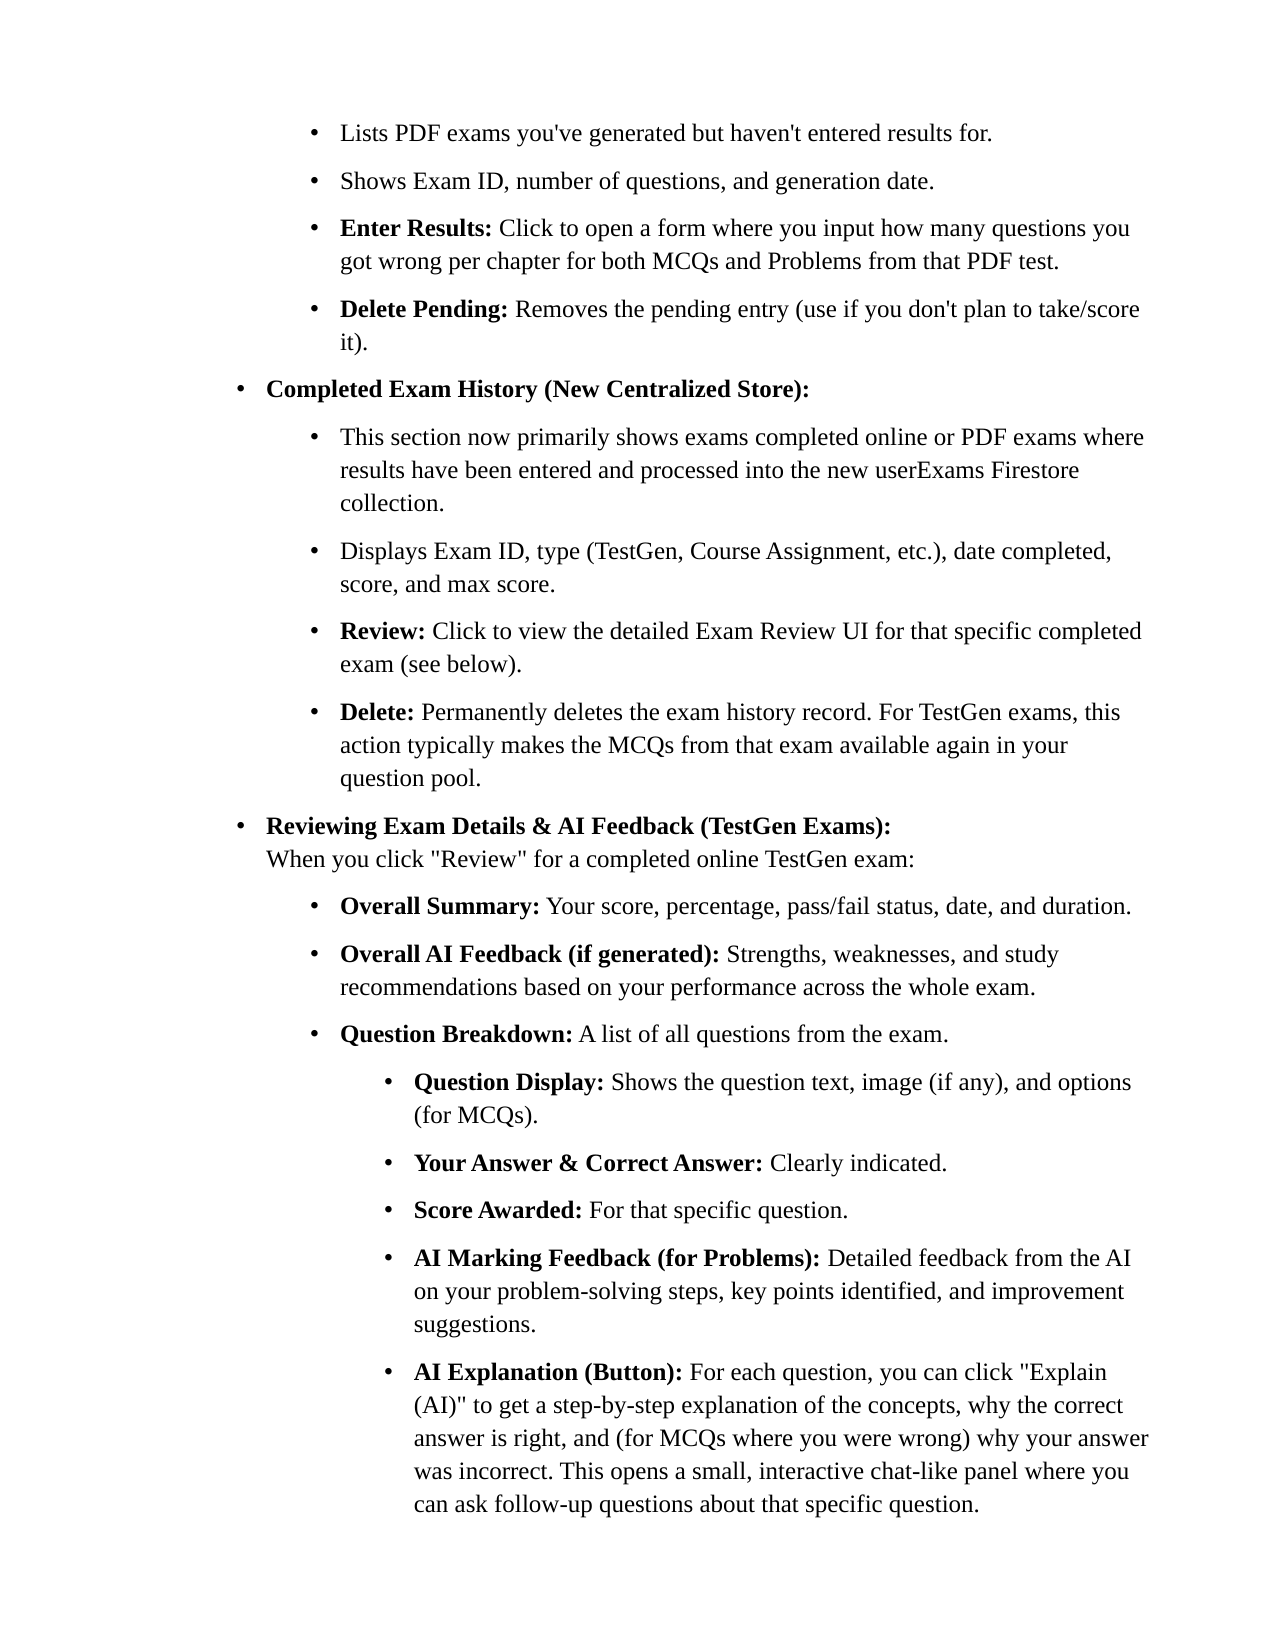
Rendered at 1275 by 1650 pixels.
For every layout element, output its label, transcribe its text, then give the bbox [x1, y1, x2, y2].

list Your Answer & Correct Answer: Clearly indicated. [384, 1148, 1157, 1177]
list AI Explanation (Button): For each question, you can click "Explain (AI)" to get a step-by-step explanation of the concepts, why the correct answer is right, and (for MCQs where you were wrong) why your answer was incorrect. This opens a small, interactive chat-like panel where you can ask follow-up questions about that specific question. [384, 1357, 1157, 1517]
list Review: Click to view the detailed Exam Review UI for that specific completed exam (see below). [310, 616, 1157, 678]
list Overall Summary: Your score, percentage, pass/fail status, date, and duration. [310, 891, 1157, 920]
list Displays Exam ID, type (TestGen, Course Assignment, etc.), date completed, score, and max score. [310, 536, 1157, 598]
list Delete Pending: Removes the pending entry (use if you don't plan to take/score it). [310, 294, 1157, 356]
list Lists PDF exams you've generated but haven't entered results for. [310, 118, 1157, 147]
list Completed Exam History (New Centralized Store): [236, 374, 1157, 403]
list This section now primarily shows exams completed online or PDF exams where results have been entered and processed into the new userExams Firestore collection. [310, 422, 1157, 517]
list Delete: Permanently deletes the exam history record. For TestGen exams, this action typically makes the MCQs from that exam available again in your question pool. [310, 697, 1157, 792]
list AI Marking Feedback (for Problems): Detailed feedback from the AI on your problem-solving steps, key points identified, and improvement suggestions. [384, 1243, 1157, 1338]
list Reviewing Exam Details & AI Feedback (TestGen Exams): When you click "Review" for a completed online TestGen exam: [236, 811, 1157, 872]
list Question Breakdown: A list of all questions from the exam. [310, 1019, 1157, 1048]
list Overall AI Feedback (if generated): Strengths, weaknesses, and study recommendations based on your performance across the whole exam. [310, 939, 1157, 1001]
list Score Awarded: For that specific question. [384, 1195, 1157, 1224]
list Enter Results: Click to open a form where you input how many questions you got wrong per chapter for both MCQs and Problems from that PDF test. [310, 213, 1157, 275]
list Shows Exam ID, number of questions, and generation date. [310, 166, 1157, 194]
list Question Display: Shows the question text, image (if any), and options (for MCQs). [384, 1067, 1157, 1129]
